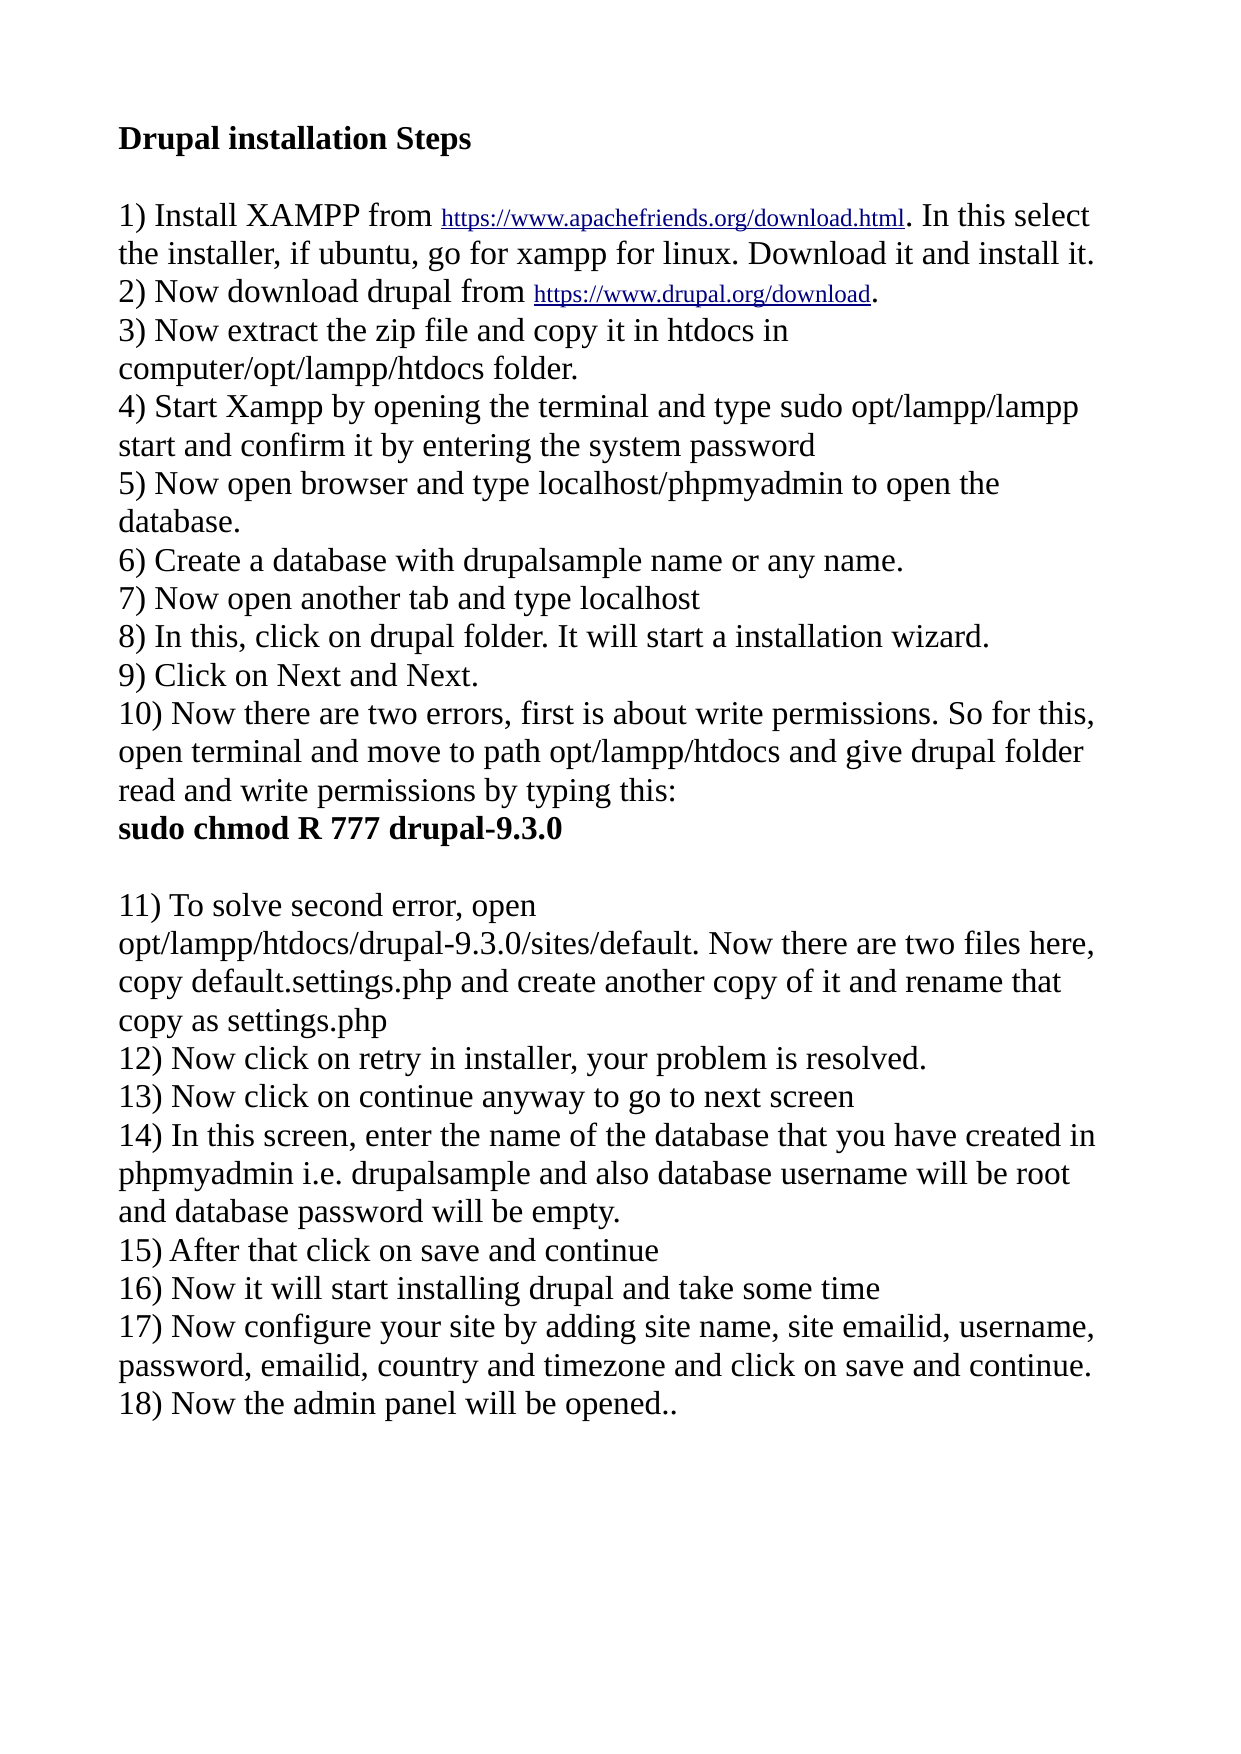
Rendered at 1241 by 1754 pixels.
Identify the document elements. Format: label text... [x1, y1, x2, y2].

text 18) Now the admin panel will be opened.. [118, 1383, 1122, 1421]
text 8) In this, click on drupal folder. It will start a installation wizard. [118, 616, 1122, 655]
text 11) To solve second error, open opt/lampp/htdocs/drupal-9.3.0/sites/default. Now there are two files here, copy default.settings.php and create another copy of it and rename that copy as settings.php [118, 885, 1122, 1038]
text 10) Now there are two errors, first is about write permissions. So for this, open terminal and move to path opt/lampp/htdocs and give drupal folder read and write permissions by typing this: [118, 693, 1122, 808]
text Drupal installation Steps [118, 118, 1122, 156]
text 13) Now click on continue anyway to go to next screen [118, 1076, 1122, 1115]
text 5) Now open browser and type localhost/phpmyadmin to open the database. [118, 463, 1122, 540]
text 14) In this screen, enter the name of the database that you have created in phpmyadmin i.e. drupalsample and also database username will be root and database password will be empty. [118, 1115, 1122, 1230]
text sudo chmod R 777 drupal-9.3.0 [118, 808, 1122, 846]
text 9) Click on Next and Next. [118, 655, 1122, 693]
text 7) Now open another tab and type localhost [118, 578, 1122, 616]
text 2) Now download drupal from https://www.drupal.org/download. [118, 271, 1122, 310]
text 12) Now click on retry in installer, your problem is resolved. [118, 1038, 1122, 1076]
text 17) Now configure your site by adding site name, site emailid, username, password, emailid, country and timezone and click on save and continue. [118, 1306, 1122, 1383]
text 4) Start Xampp by opening the terminal and type sudo opt/lampp/lampp start and confirm it by entering the system password [118, 386, 1122, 463]
text 3) Now extract the zip file and copy it in htdocs in computer/opt/lampp/htdocs folder. [118, 310, 1122, 386]
text 1) Install XAMPP from https://www.apachefriends.org/download.html. In this select the installer, if ubuntu, go for xampp for linux. Download it and install it. [118, 195, 1122, 271]
text 6) Create a database with drupalsample name or any name. [118, 540, 1122, 578]
text 16) Now it will start installing drupal and take some time [118, 1268, 1122, 1306]
text 15) After that click on save and continue [118, 1230, 1122, 1268]
